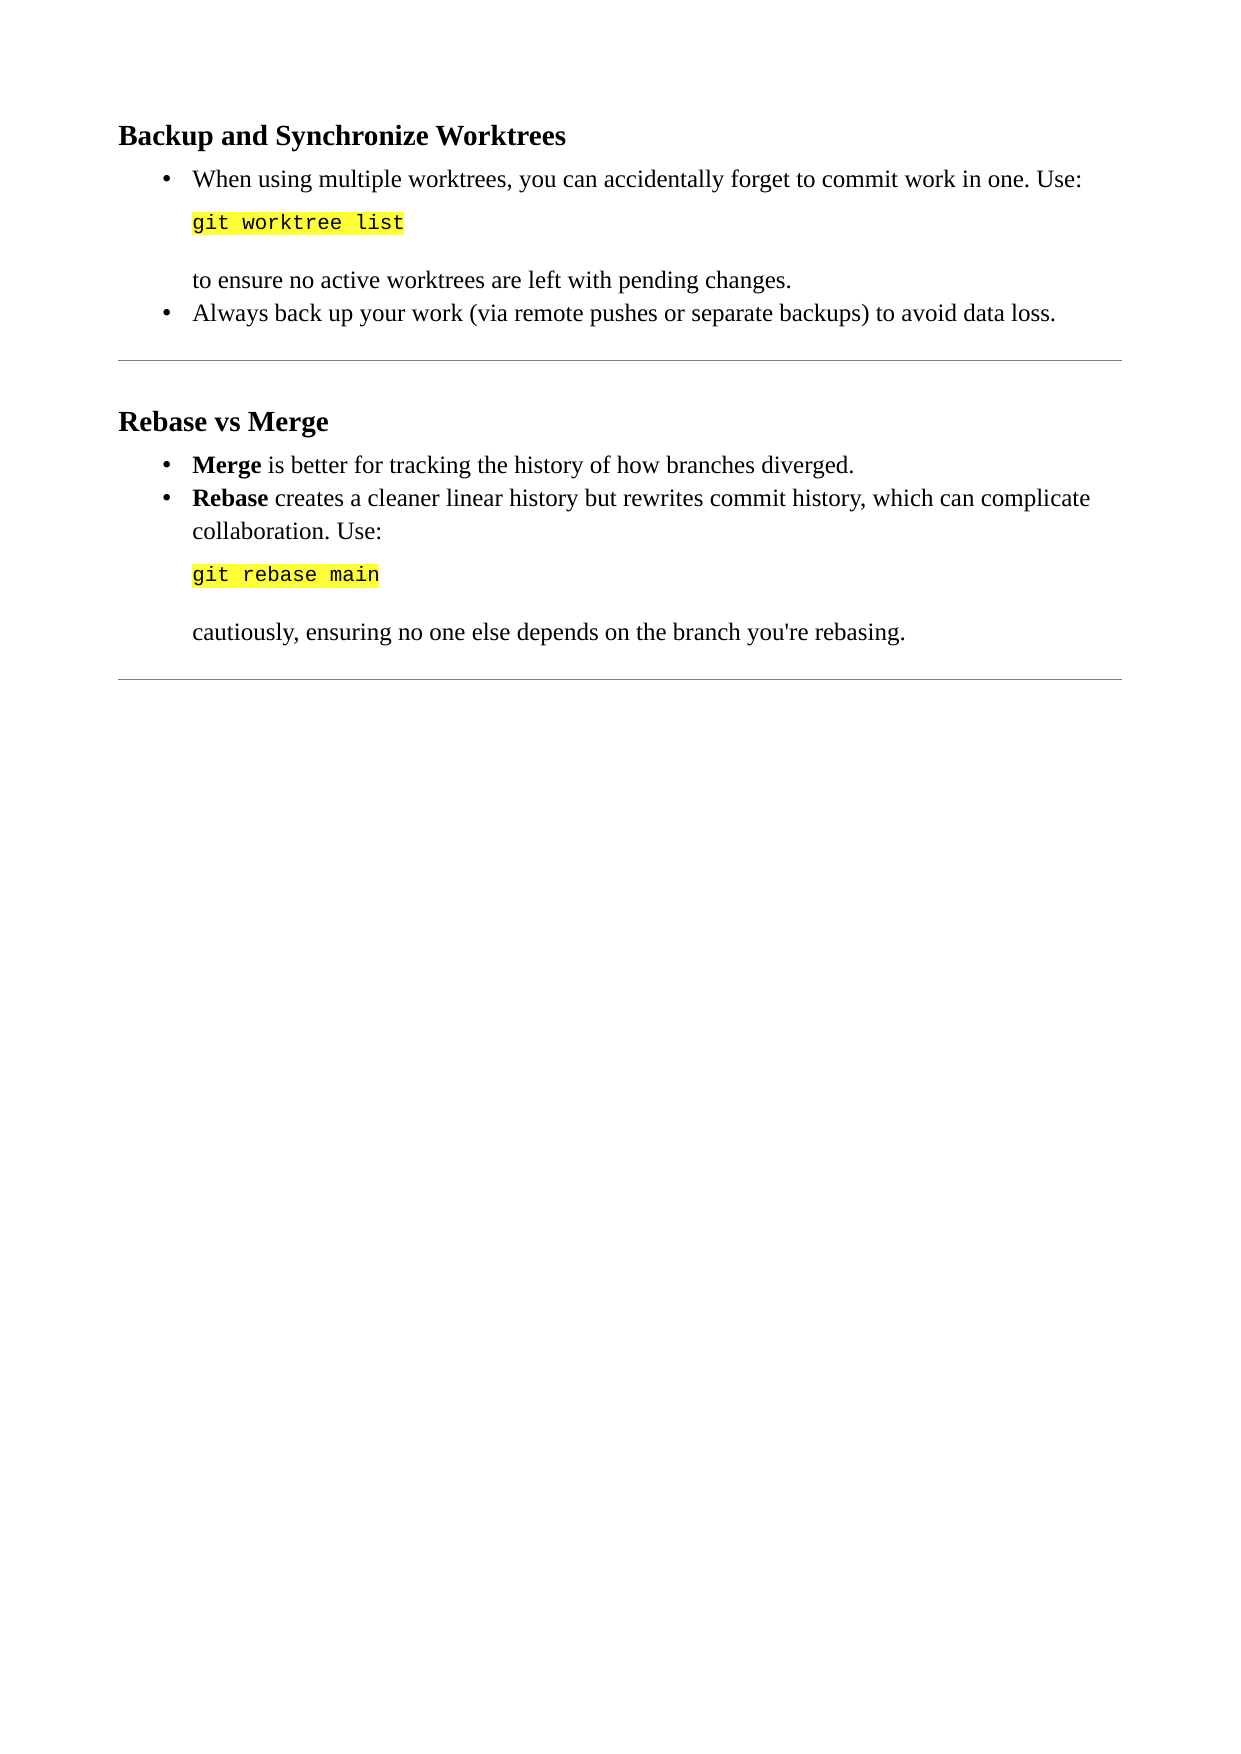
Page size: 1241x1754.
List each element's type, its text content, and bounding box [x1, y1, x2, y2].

list to ensure no active worktrees are left with pending changes. [162, 265, 1122, 294]
list git worktree list [162, 212, 1122, 235]
list Rebase creates a cleaner linear history but rewrites commit history, which can complicate collaboration. Use: [162, 483, 1122, 545]
list cautiously, ensuring no one else depends on the branch you're rebasing. [162, 617, 1122, 646]
list Merge is better for tracking the history of how branches diverged. [162, 450, 1122, 479]
subtitle Rebase vs Merge [118, 404, 1122, 438]
list git rebase main [162, 564, 1122, 588]
list Always back up your work (via remote pushes or separate backups) to avoid data loss. [162, 298, 1122, 327]
list When using multiple worktrees, you can accidentally forget to commit work in one. Use: [162, 164, 1122, 193]
subtitle Backup and Synchronize Worktrees [118, 118, 1122, 152]
